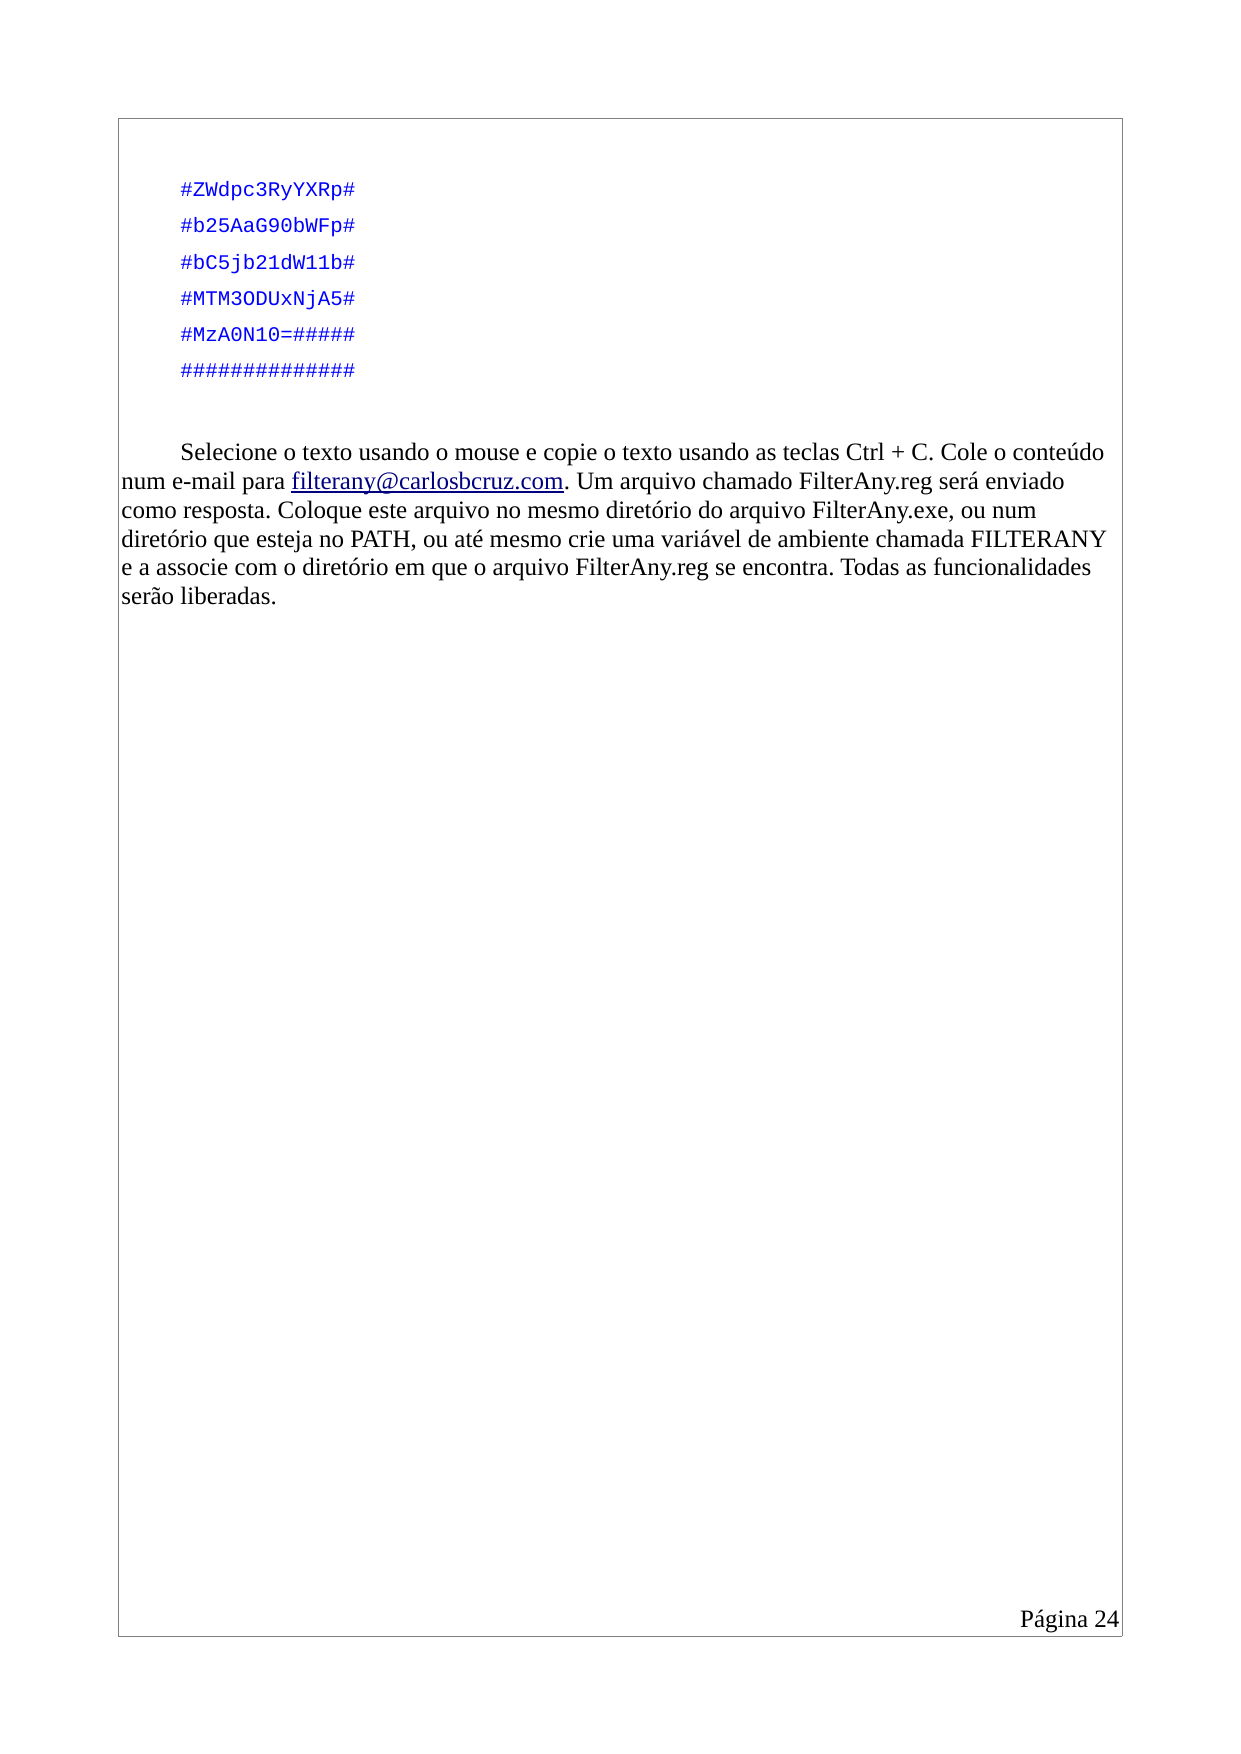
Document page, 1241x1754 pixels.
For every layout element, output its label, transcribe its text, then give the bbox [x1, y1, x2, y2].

text #ZWdpc3RyYXRp# [121, 179, 1119, 203]
text Selecione o texto usando o mouse e copie o texto usando as teclas Ctrl + C. Cole o conteúdo num e-mail para filterany@carlosbcruz.com. Um arquivo chamado FilterAny.reg será enviado como resposta. Coloque este arquivo no mesmo diretório do arquivo FilterAny.exe, ou num diretório que esteja no PATH, ou até mesmo crie uma variável de ambiente chamada FILTERANY e a associe com o diretório em que o arquivo FilterAny.reg se encontra. Todas as funcionalidades serão liberadas. [121, 437, 1119, 610]
text #MzA0N10=##### [121, 324, 1119, 348]
text ############## [121, 360, 1119, 384]
text #MTM3ODUxNjA5# [121, 288, 1119, 311]
text #bC5jb21dW11b# [121, 252, 1119, 275]
text #b25AaG90bWFp# [121, 216, 1119, 239]
